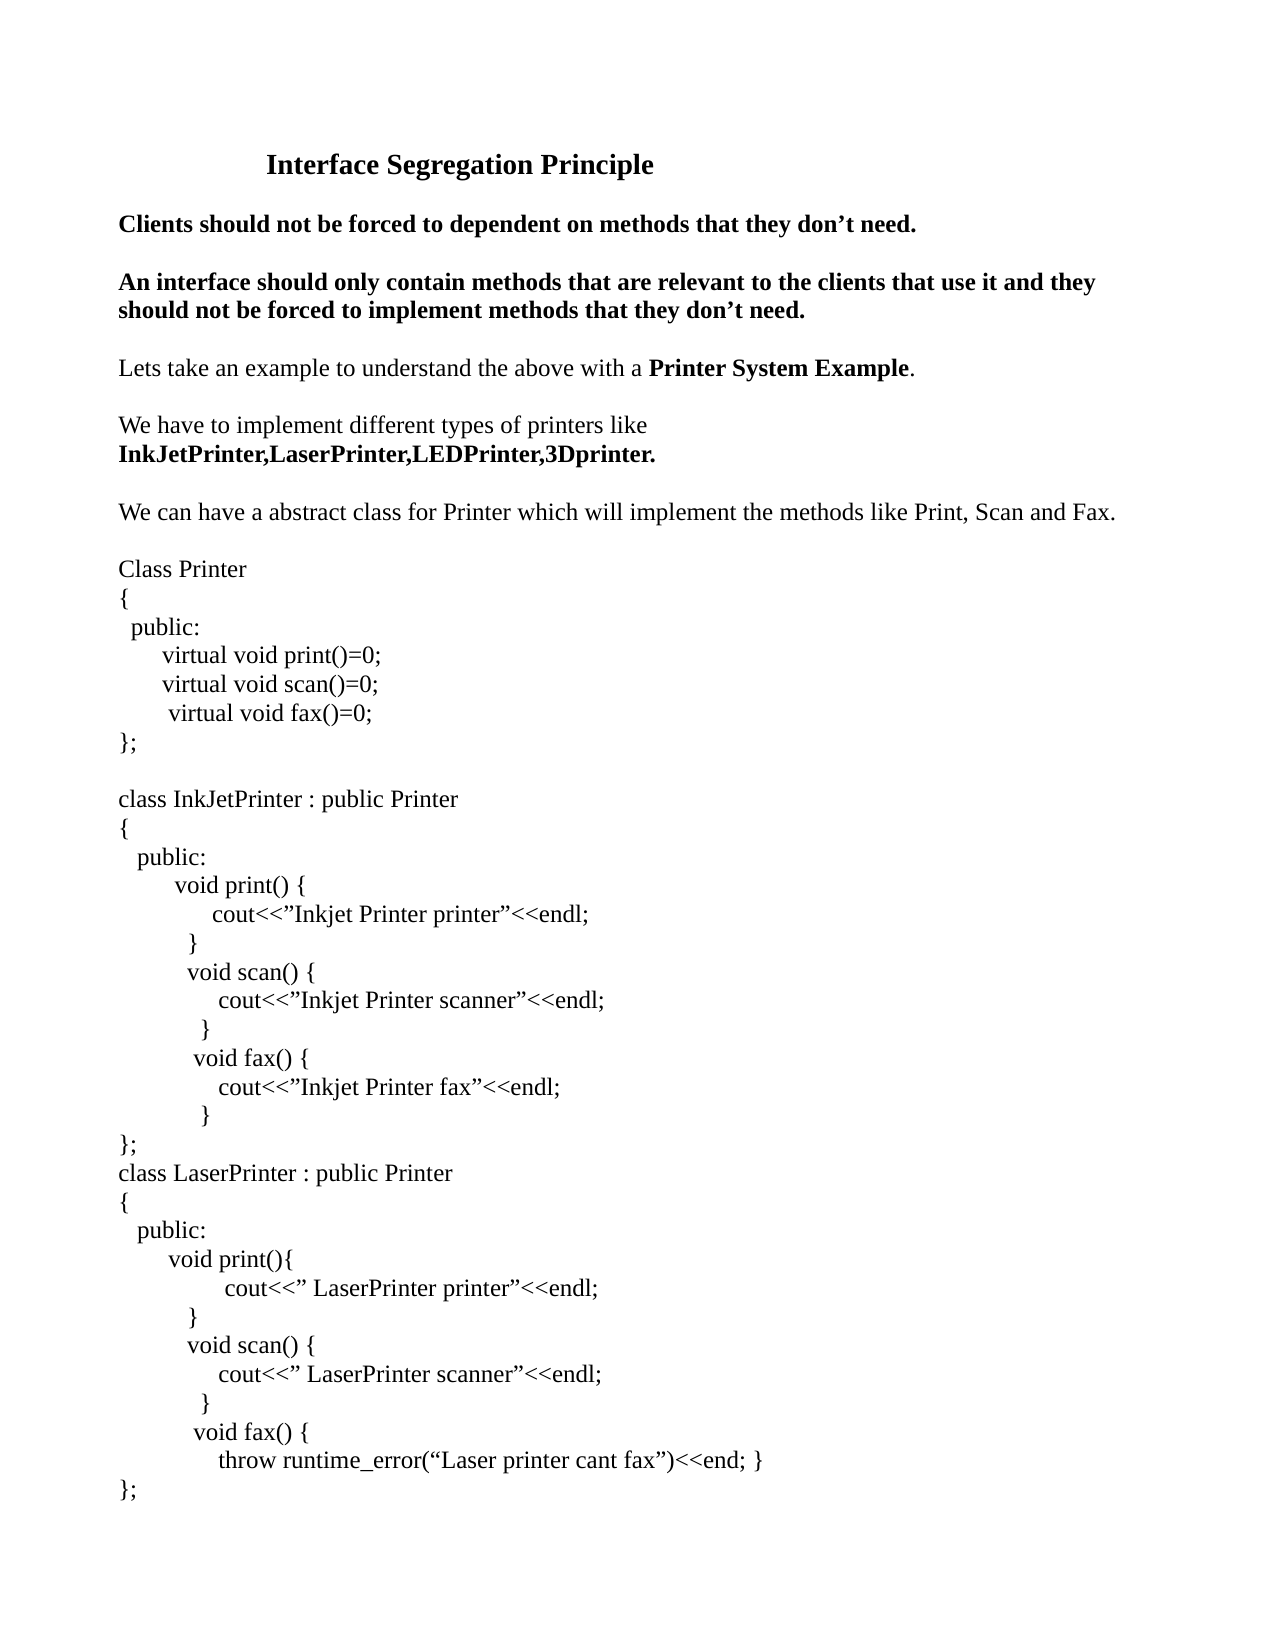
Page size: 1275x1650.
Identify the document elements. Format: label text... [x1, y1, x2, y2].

text Lets take an example to understand the above with a Printer System Example. [118, 353, 1157, 382]
text } [118, 1302, 1157, 1330]
text void fax() { [118, 1417, 1157, 1445]
text }; [118, 1474, 1157, 1503]
text cout<<”Inkjet Printer printer”<<endl; [118, 899, 1157, 928]
text class LaserPrinter : public Printer [118, 1158, 1157, 1187]
text void fax() { [118, 1043, 1157, 1072]
text cout<<” LaserPrinter scanner”<<endl; [118, 1359, 1157, 1388]
text } [118, 928, 1157, 957]
text void scan() { [118, 957, 1157, 985]
text virtual void print()=0; [118, 640, 1157, 669]
text class InkJetPrinter : public Printer [118, 784, 1157, 813]
text public: [118, 842, 1157, 870]
text void print() { [118, 870, 1157, 899]
text We have to implement different types of printers like InkJetPrinter,LaserPrinter,LEDPrinter,3Dprinter. [118, 410, 1157, 468]
text { [118, 1187, 1157, 1215]
text void scan() { [118, 1330, 1157, 1359]
text An interface should only contain methods that are relevant to the clients that use it and they should not be forced to implement methods that they don’t need. [118, 267, 1157, 324]
text } [118, 1388, 1157, 1417]
text { [118, 813, 1157, 842]
text We can have a abstract class for Printer which will implement the methods like Print, Scan and Fax. [118, 497, 1157, 525]
text } [118, 1100, 1157, 1129]
text } [118, 1014, 1157, 1043]
text public: [118, 1215, 1157, 1244]
text Interface Segregation Principle [118, 147, 1157, 180]
text virtual void fax()=0; [118, 698, 1157, 727]
text cout<<”Inkjet Printer scanner”<<endl; [118, 985, 1157, 1014]
text }; [118, 727, 1157, 755]
text }; [118, 1129, 1157, 1158]
text { [118, 583, 1157, 612]
text cout<<” LaserPrinter printer”<<endl; [118, 1273, 1157, 1302]
text Class Printer [118, 554, 1157, 583]
text void print(){ [118, 1244, 1157, 1273]
text public: [118, 612, 1157, 640]
text Clients should not be forced to dependent on methods that they don’t need. [118, 209, 1157, 238]
text throw runtime_error(“Laser printer cant fax”)<<end; } [118, 1445, 1157, 1474]
text virtual void scan()=0; [118, 669, 1157, 698]
text cout<<”Inkjet Printer fax”<<endl; [118, 1072, 1157, 1100]
